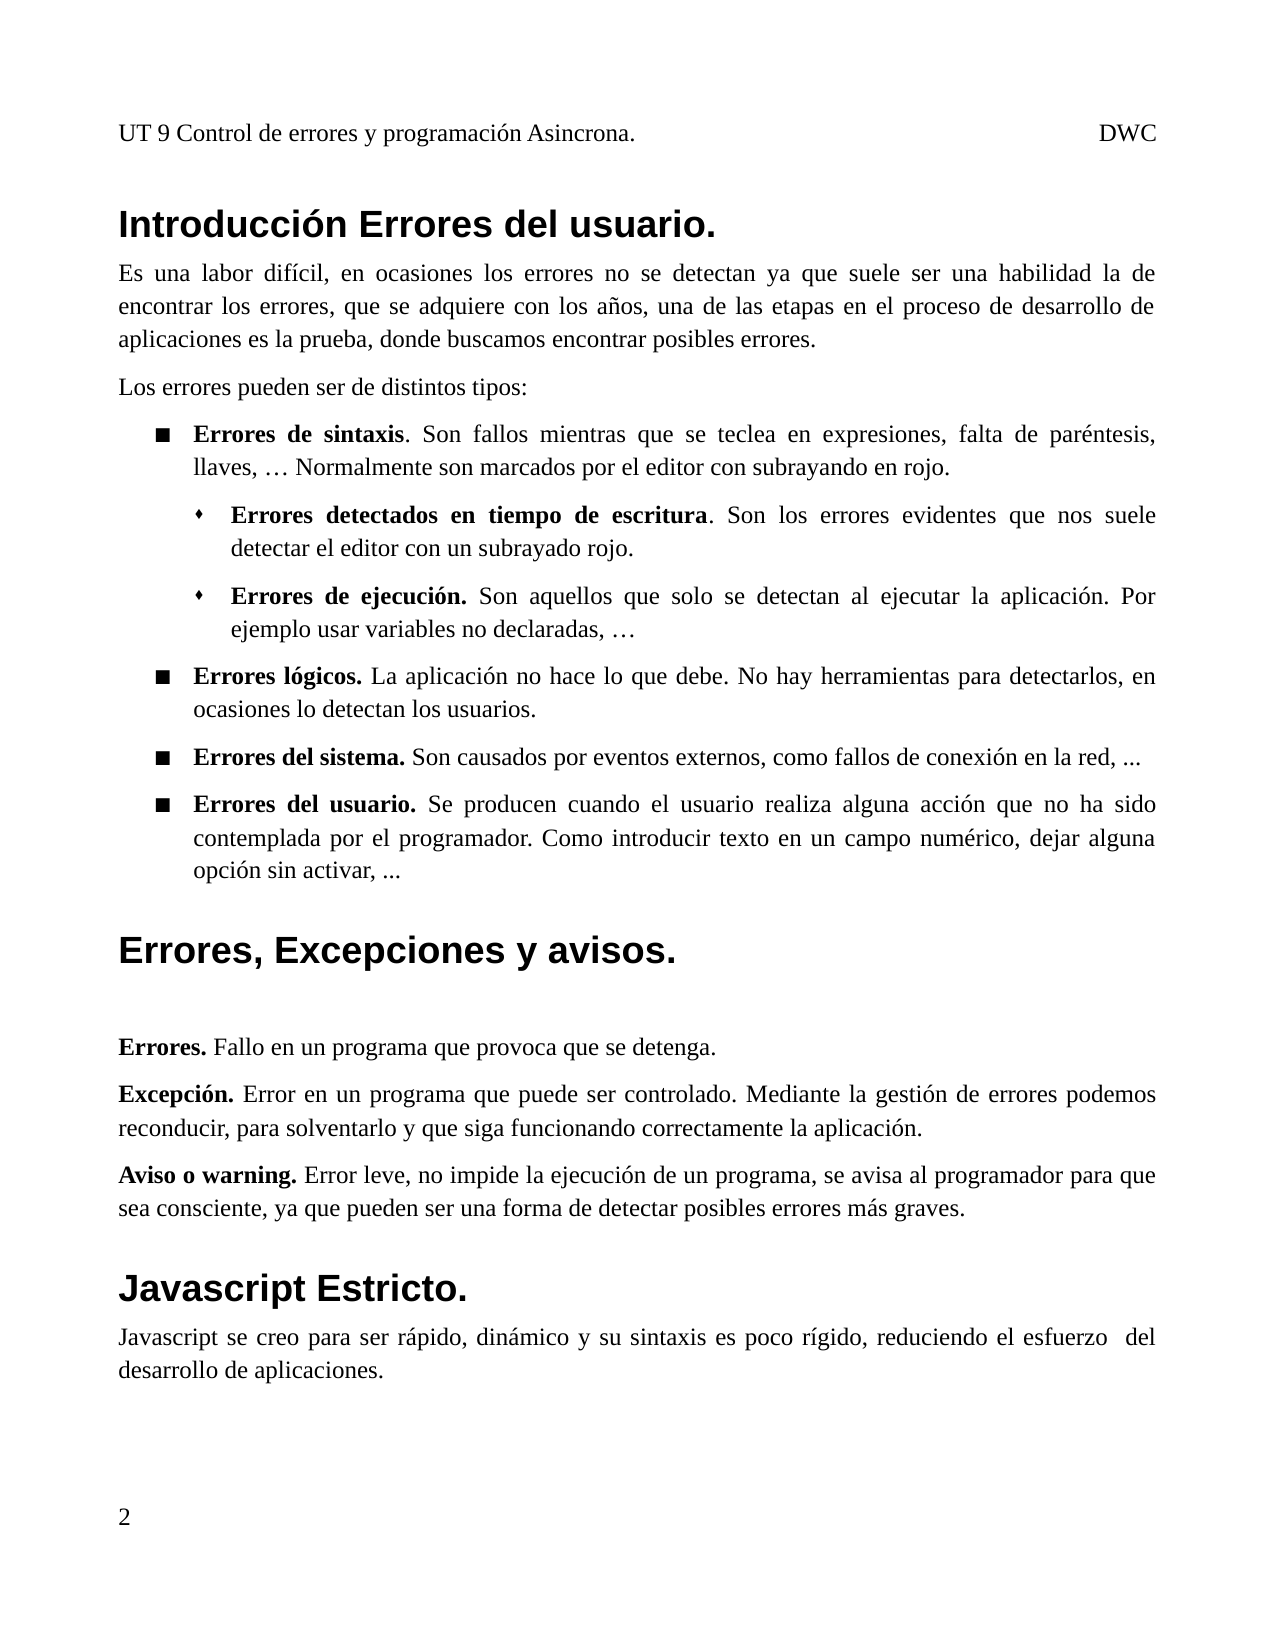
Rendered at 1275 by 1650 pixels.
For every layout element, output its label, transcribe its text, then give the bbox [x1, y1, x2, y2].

text Los errores pueden ser de distintos tipos: [118, 372, 1157, 401]
list Errores del sistema. Son causados por eventos externos, como fallos de conexión en la red, ... [156, 742, 1157, 771]
subtitle Javascript Estricto. [118, 1266, 1157, 1309]
text Javascript se creo para ser rápido, dinámico y su sintaxis es poco rígido, reduciendo el esfuerzo del desarrollo de aplicaciones. [118, 1322, 1157, 1384]
subtitle Introducción Errores del usuario. [118, 202, 1157, 246]
list Errores lógicos. La aplicación no hace lo que debe. No hay herramientas para detectarlos, en ocasiones lo detectan los usuarios. [156, 661, 1157, 723]
text Es una labor difícil, en ocasiones los errores no se detectan ya que suele ser una habilidad la de encontrar los errores, que se adquiere con los años, una de las etapas en el proceso de desarrollo de aplicaciones es la prueba, donde buscamos encontrar posibles errores. [118, 258, 1157, 353]
list Errores de sintaxis. Son fallos mientras que se teclea en expresiones, falta de paréntesis, llaves, … Normalmente son marcados por el editor con subrayando en rojo. [156, 419, 1157, 481]
text Aviso o warning. Error leve, no impide la ejecución de un programa, se avisa al programador para que sea consciente, ya que pueden ser una forma de detectar posibles errores más graves. [118, 1160, 1157, 1222]
list Errores del usuario. Se producen cuando el usuario realiza alguna acción que no ha sido contemplada por el programador. Como introducir texto en un campo numérico, dejar alguna opción sin activar, ... [156, 789, 1157, 884]
text Errores. Fallo en un programa que provoca que se detenga. [118, 1032, 1157, 1061]
list Errores de ejecución. Son aquellos que solo se detectan al ejecutar la aplicación. Por ejemplo usar variables no declaradas, … [193, 581, 1157, 642]
text Excepción. Error en un programa que puede ser controlado. Mediante la gestión de errores podemos reconducir, para solventarlo y que siga funcionando correctamente la aplicación. [118, 1079, 1157, 1141]
list Errores detectados en tiempo de escritura. Son los errores evidentes que nos suele detectar el editor con un subrayado rojo. [193, 500, 1157, 562]
subtitle Errores, Excepciones y avisos. [118, 928, 1157, 972]
